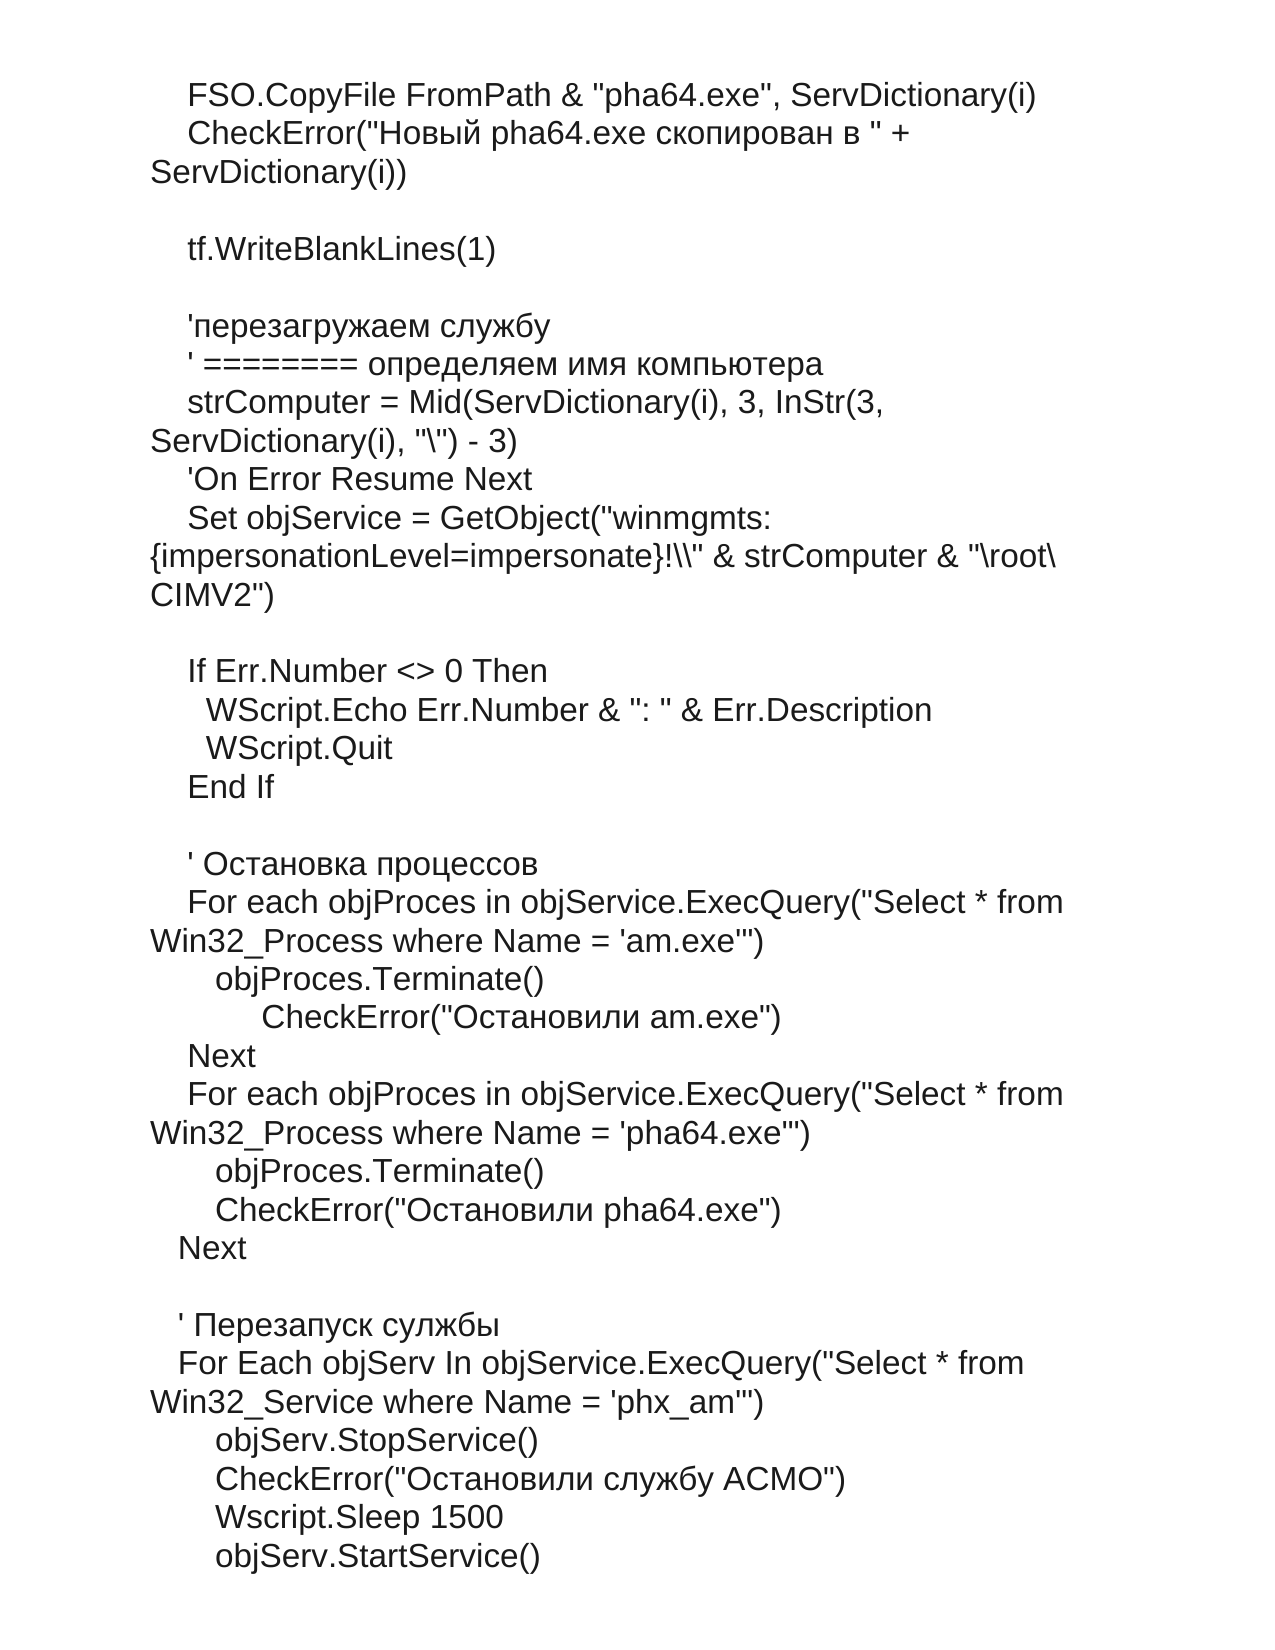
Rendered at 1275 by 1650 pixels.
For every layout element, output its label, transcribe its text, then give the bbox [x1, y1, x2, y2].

text Set objService = GetObject("winmgmts:{impersonationLevel=impersonate}!\\" & strComputer & "\root\CIMV2") [150, 498, 1125, 613]
text 'On Error Resume Next [150, 459, 1125, 498]
text ' ======== определяем имя компьютера [150, 344, 1125, 382]
text FSO.CopyFile FromPath & "pha64.exe", ServDictionary(i) [150, 75, 1125, 113]
text CheckError("Новый pha64.exe скопирован в " + ServDictionary(i)) [150, 113, 1125, 190]
text tf.WriteBlankLines(1) [150, 229, 1125, 267]
text CheckError("Остановили am.exe") [150, 997, 1125, 1036]
text CheckError("Остановили службу АСМО") [150, 1459, 1125, 1497]
text objProces.Terminate() [150, 1151, 1125, 1190]
text If Err.Number <> 0 Then [150, 652, 1125, 690]
text End If [150, 767, 1125, 805]
text Wscript.Sleep 1500 [150, 1497, 1125, 1536]
text For each objProces in objService.ExecQuery("Select * from Win32_Process where Name = 'pha64.exe'") [150, 1074, 1125, 1151]
text For Each objServ In objService.ExecQuery("Select * from Win32_Service where Name = 'phx_am'") [150, 1343, 1125, 1420]
text strComputer = Mid(ServDictionary(i), 3, InStr(3, ServDictionary(i), "\") - 3) [150, 382, 1125, 459]
text ' Перезапуск сулжбы [150, 1305, 1125, 1343]
text objServ.StopService() [150, 1420, 1125, 1459]
text WScript.Echo Err.Number & ": " & Err.Description [150, 690, 1125, 728]
text CheckError("Остановили pha64.exe") [150, 1190, 1125, 1228]
text ' Остановка процессов [150, 844, 1125, 882]
text objServ.StartService() [150, 1536, 1125, 1574]
text WScript.Quit [150, 728, 1125, 767]
text For each objProces in objService.ExecQuery("Select * from Win32_Process where Name = 'am.exe'") [150, 882, 1125, 959]
text Next [150, 1036, 1125, 1074]
text Next [150, 1228, 1125, 1267]
text objProces.Terminate() [150, 959, 1125, 997]
text 'перезагружаем службу [150, 306, 1125, 344]
